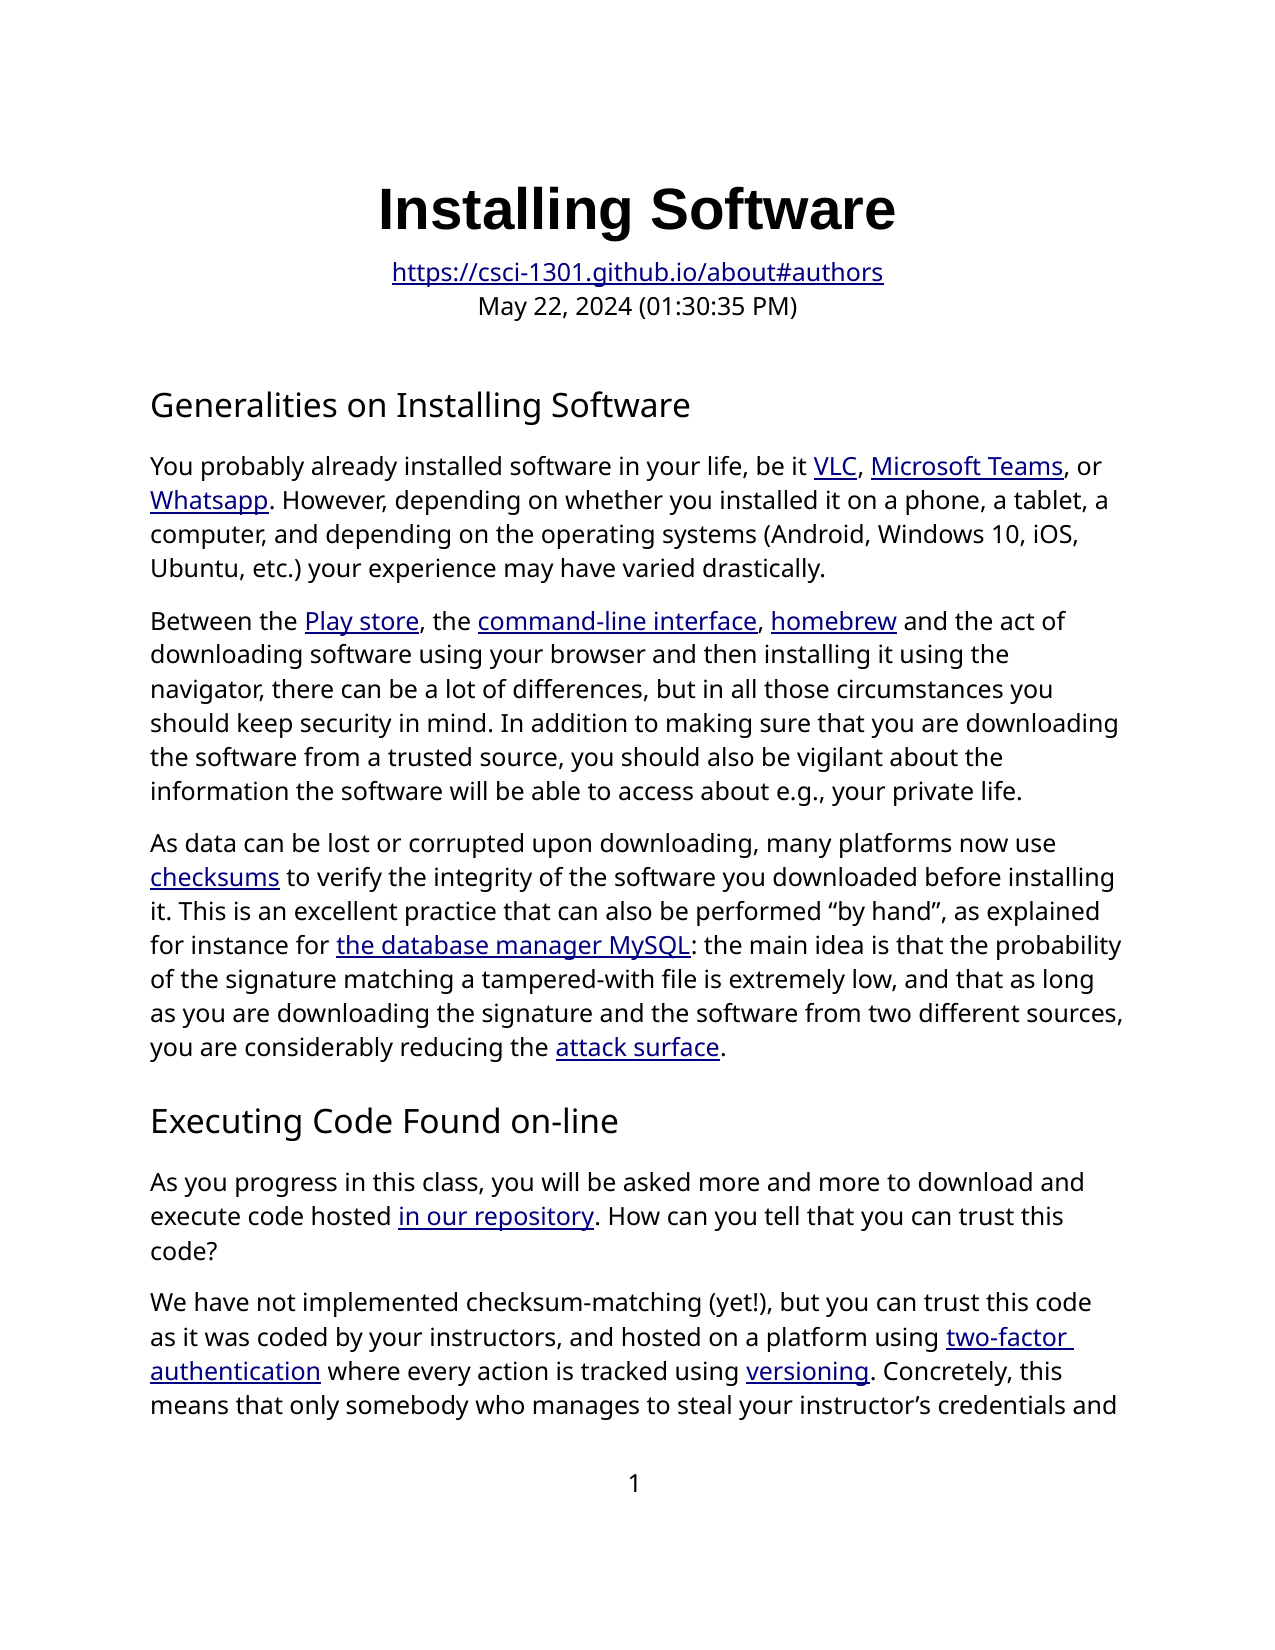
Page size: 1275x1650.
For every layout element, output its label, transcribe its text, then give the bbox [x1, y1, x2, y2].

title Installing Software [150, 175, 1125, 242]
text As you progress in this class, you will be asked more and more to download and execute code hosted in our repository. How can you tell that you can trust this code? [150, 1165, 1125, 1267]
text As data can be lost or corrupted upon downloading, many platforms now use checksums to verify the integrity of the software you downloaded before installing it. This is an excellent practice that can also be performed “by hand”, as explained for instance for the database manager MySQL: the main idea is that the probability of the signature matching a tampered-with file is extremely low, and that as long as you are downloading the signature and the software from two different sources, you are considerably reducing the attack surface. [150, 825, 1125, 1064]
text https://csci-1301.github.io/about#authors [150, 254, 1125, 289]
text You probably already installed software in your life, be it VLC, Microsoft Teams, or Whatsapp. However, depending on whether you installed it on a phone, a tablet, a computer, and depending on the operating systems (Android, Windows 10, iOS, Ubuntu, etc.) your experience may have varied drastically. [150, 449, 1125, 585]
subtitle Executing Code Found on-line [150, 1098, 1125, 1143]
subtitle Generalities on Installing Software [150, 382, 1125, 427]
text May 22, 2024 (01:30:35 PM) [150, 289, 1125, 323]
text We have not implemented checksum-matching (yet!), but you can trust this code as it was coded by your instructors, and hosted on a platform using two-factor authentication where every action is tracked using versioning. Concretely, this means that only somebody who manages to steal your instructor’s credentials and [150, 1285, 1125, 1421]
text Between the Play store, the command-line interface, homebrew and the act of downloading software using your browser and then installing it using the navigator, there can be a lot of differences, but in all those circumstances you should keep security in mind. In addition to making sure that you are downloading the software from a trusted source, you should also be vigilant about the information the software will be able to access about e.g., your private life. [150, 603, 1125, 807]
